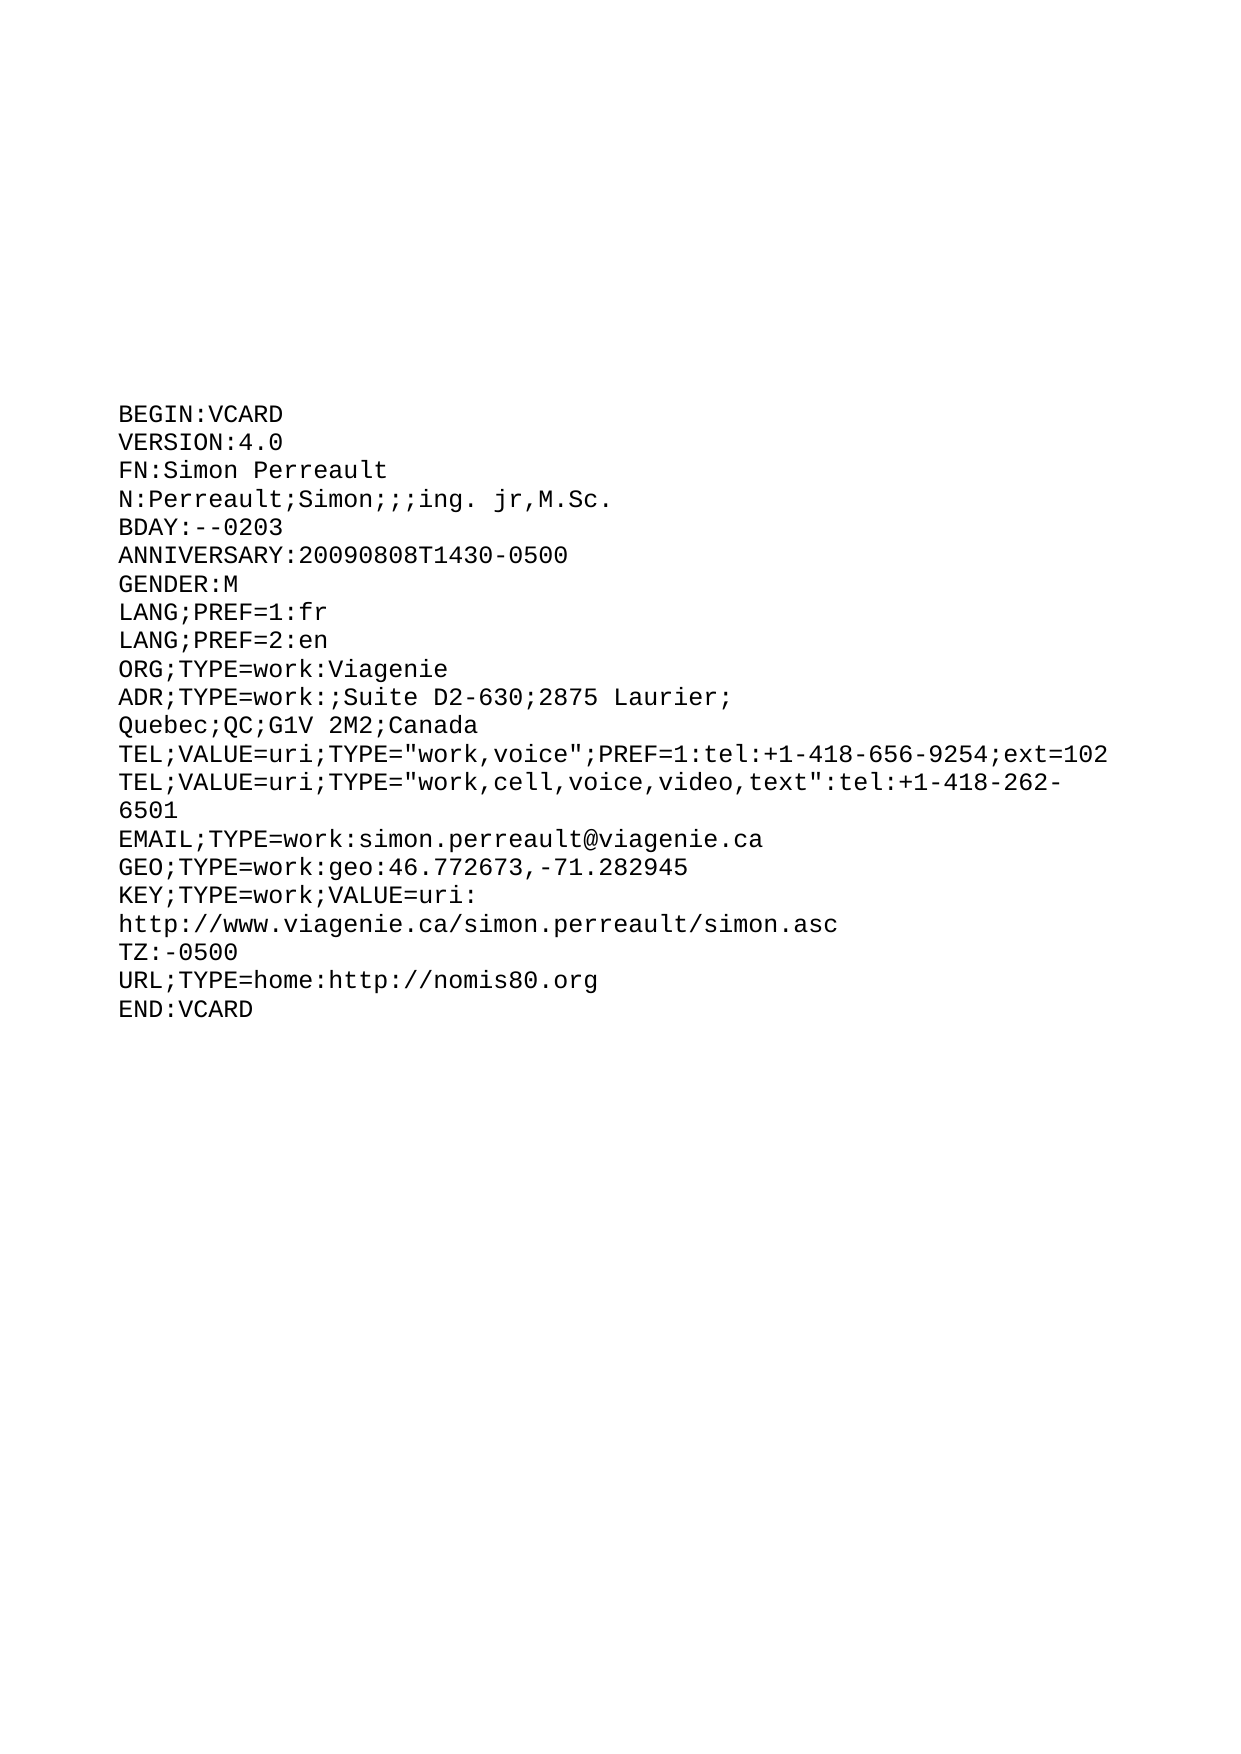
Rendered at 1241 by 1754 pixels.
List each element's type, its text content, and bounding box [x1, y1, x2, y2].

text END:VCARD [118, 996, 1122, 1025]
text TEL;VALUE=uri;TYPE="work,cell,voice,video,text":tel:+1-418-262-6501 [118, 770, 1122, 826]
text FN:Simon Perreault [118, 458, 1122, 486]
text ORG;TYPE=work:Viagenie [118, 656, 1122, 685]
text URL;TYPE=home:http://nomis80.org [118, 968, 1122, 996]
text TZ:-0500 [118, 940, 1122, 968]
text ADR;TYPE=work:;Suite D2-630;2875 Laurier; [118, 685, 1122, 713]
text LANG;PREF=2:en [118, 628, 1122, 656]
text http://www.viagenie.ca/simon.perreault/simon.asc [118, 911, 1122, 940]
text N:Perreault;Simon;;;ing. jr,M.Sc. [118, 486, 1122, 515]
text ANNIVERSARY:20090808T1430-0500 [118, 543, 1122, 571]
text GEO;TYPE=work:geo:46.772673,-71.282945 [118, 855, 1122, 883]
text TEL;VALUE=uri;TYPE="work,voice";PREF=1:tel:+1-418-656-9254;ext=102 [118, 741, 1122, 770]
text BDAY:--0203 [118, 515, 1122, 543]
text EMAIL;TYPE=work:simon.perreault@viagenie.ca [118, 826, 1122, 855]
text GENDER:M [118, 571, 1122, 600]
text KEY;TYPE=work;VALUE=uri: [118, 883, 1122, 911]
text VERSION:4.0 [118, 430, 1122, 458]
text LANG;PREF=1:fr [118, 600, 1122, 628]
text Quebec;QC;G1V 2M2;Canada [118, 713, 1122, 741]
text BEGIN:VCARD [118, 401, 1122, 430]
